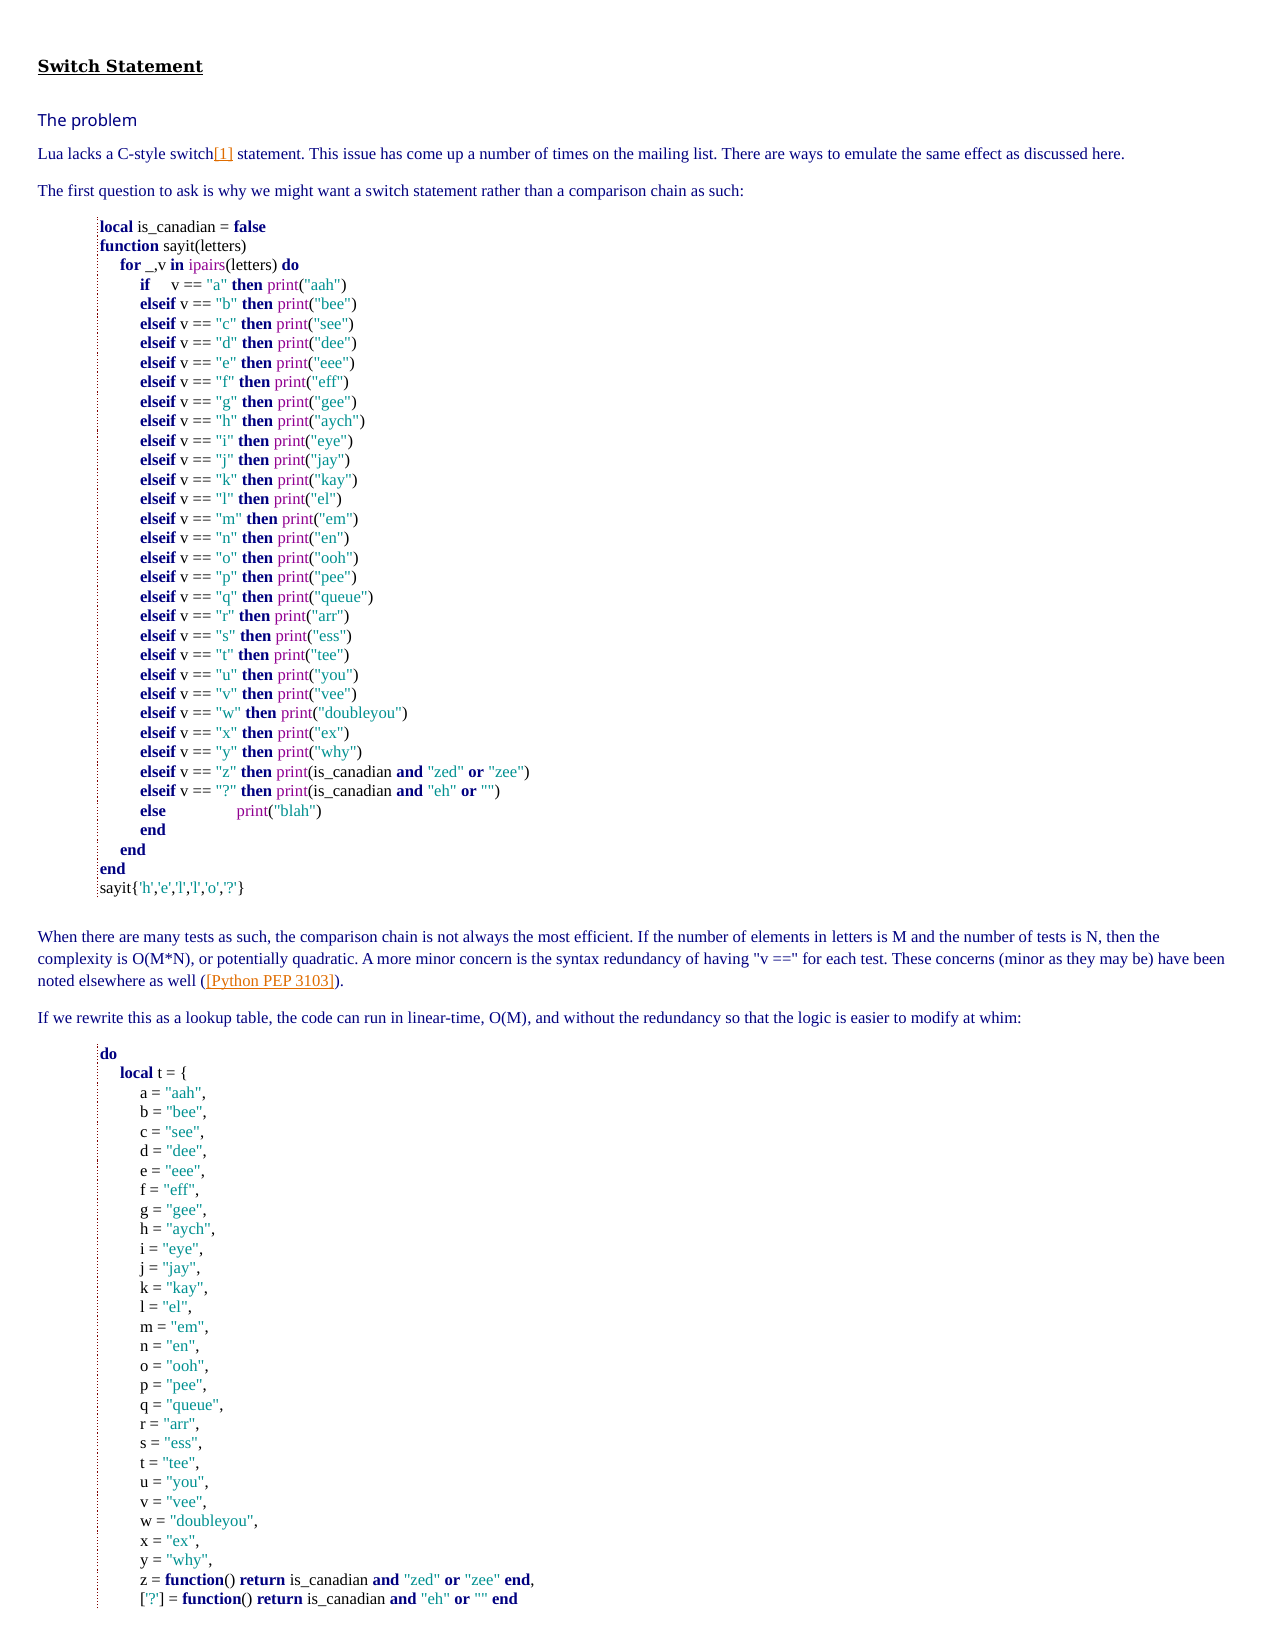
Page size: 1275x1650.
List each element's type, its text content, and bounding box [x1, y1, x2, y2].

text elseif v == "t" then print("tee") [97, 645, 1237, 664]
text do [97, 1044, 1237, 1063]
text else print("blah") [97, 801, 1237, 820]
text elseif v == "h" then print("aych") [97, 411, 1237, 431]
text sayit{'h','e','l','l','o','?'} [97, 878, 1237, 897]
text function sayit(letters) [97, 236, 1237, 255]
text p = "pee", [97, 1375, 1237, 1394]
text x = "ex", [97, 1531, 1237, 1550]
text if v == "a" then print("aah") [97, 275, 1237, 294]
text Lua lacks a C-style switch[1] statement. This issue has come up a number of times on the mailing list. There are ways to emulate the same effect as discussed here. [37, 144, 1237, 163]
text elseif v == "?" then print(is_canadian and "eh" or "") [97, 781, 1237, 801]
text elseif v == "s" then print("ess") [97, 625, 1237, 645]
text The first question to ask is why we might want a switch statement rather than a comparison chain as such: [37, 180, 1237, 199]
text Switch Statement [37, 57, 1237, 76]
text end [97, 839, 1237, 859]
text t = "tee", [97, 1453, 1237, 1472]
text elseif v == "p" then print("pee") [97, 567, 1237, 586]
text c = "see", [97, 1122, 1237, 1141]
text elseif v == "o" then print("ooh") [97, 547, 1237, 567]
text v = "vee", [97, 1492, 1237, 1511]
text When there are many tests as such, the comparison chain is not always the most efficient. If the number of elements in letters is M and the number of tests is N, then the complexity is O(M*N), or potentially quadratic. A more minor concern is the syntax redundancy of having "v ==" for each test. These concerns (minor as they may be) have been noted elsewhere as well ([Python PEP 3103]). [37, 927, 1237, 990]
text elseif v == "r" then print("arr") [97, 606, 1237, 625]
text w = "doubleyou", [97, 1511, 1237, 1531]
text l = "el", [97, 1297, 1237, 1316]
subtitle The problem [37, 108, 1237, 131]
text z = function() return is_canadian and "zed" or "zee" end, [97, 1569, 1237, 1589]
text o = "ooh", [97, 1355, 1237, 1375]
text elseif v == "y" then print("why") [97, 742, 1237, 762]
text a = "aah", [97, 1083, 1237, 1102]
text If we rewrite this as a lookup table, the code can run in linear-time, O(M), and without the redundancy so that the logic is easier to modify at whim: [37, 1007, 1237, 1027]
text elseif v == "k" then print("kay") [97, 469, 1237, 489]
text elseif v == "f" then print("eff") [97, 372, 1237, 392]
text r = "arr", [97, 1414, 1237, 1433]
text elseif v == "j" then print("jay") [97, 450, 1237, 469]
text end [97, 859, 1237, 878]
text for _,v in ipairs(letters) do [97, 255, 1237, 275]
text elseif v == "l" then print("el") [97, 489, 1237, 508]
text local t = { [97, 1063, 1237, 1083]
text elseif v == "q" then print("queue") [97, 586, 1237, 606]
text end [97, 820, 1237, 839]
text elseif v == "m" then print("em") [97, 508, 1237, 528]
text j = "jay", [97, 1258, 1237, 1277]
text u = "you", [97, 1472, 1237, 1492]
text y = "why", [97, 1550, 1237, 1569]
text elseif v == "i" then print("eye") [97, 431, 1237, 450]
text elseif v == "v" then print("vee") [97, 684, 1237, 703]
text elseif v == "g" then print("gee") [97, 392, 1237, 411]
text s = "ess", [97, 1433, 1237, 1453]
text elseif v == "c" then print("see") [97, 314, 1237, 333]
text d = "dee", [97, 1141, 1237, 1161]
text f = "eff", [97, 1180, 1237, 1199]
text elseif v == "n" then print("en") [97, 528, 1237, 547]
text ['?'] = function() return is_canadian and "eh" or "" end [97, 1589, 1237, 1608]
text elseif v == "u" then print("you") [97, 664, 1237, 684]
text elseif v == "d" then print("dee") [97, 333, 1237, 353]
text e = "eee", [97, 1161, 1237, 1180]
text i = "eye", [97, 1238, 1237, 1258]
text elseif v == "w" then print("doubleyou") [97, 703, 1237, 723]
text k = "kay", [97, 1277, 1237, 1297]
text elseif v == "x" then print("ex") [97, 723, 1237, 742]
text n = "en", [97, 1336, 1237, 1355]
text q = "queue", [97, 1394, 1237, 1414]
text local is_canadian = false [97, 217, 1237, 236]
text g = "gee", [97, 1199, 1237, 1219]
text elseif v == "e" then print("eee") [97, 353, 1237, 372]
text elseif v == "b" then print("bee") [97, 294, 1237, 314]
text h = "aych", [97, 1219, 1237, 1238]
text m = "em", [97, 1316, 1237, 1336]
text elseif v == "z" then print(is_canadian and "zed" or "zee") [97, 762, 1237, 781]
text b = "bee", [97, 1102, 1237, 1122]
